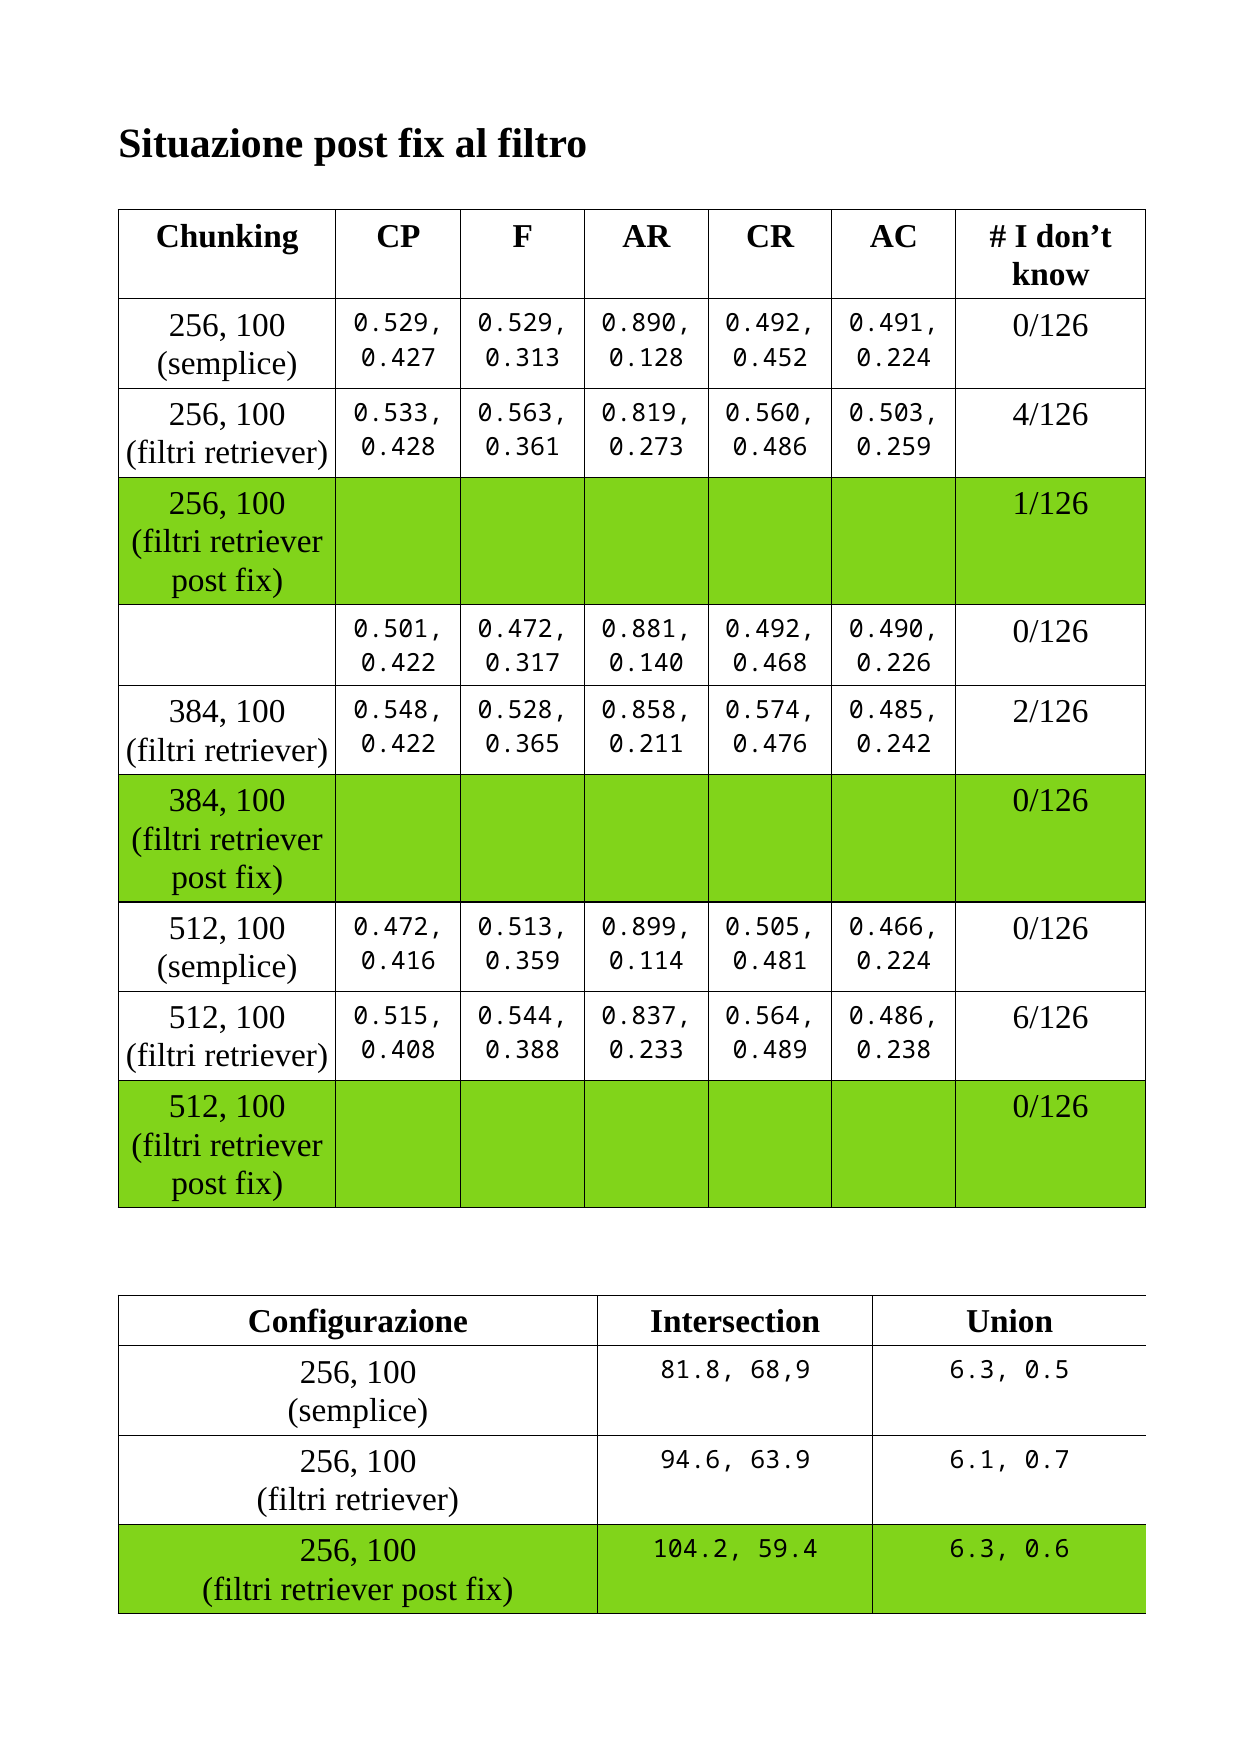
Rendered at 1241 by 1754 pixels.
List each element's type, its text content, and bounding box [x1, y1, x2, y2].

table_cell [832, 478, 955, 604]
table_cell 0.560, 0.486 [709, 389, 831, 477]
table_cell 0.492, 0.468 [709, 605, 831, 685]
table_cell 256, 100 (filtri retriever) [119, 1436, 597, 1524]
table_cell 0.472, 0.317 [461, 605, 584, 685]
table_cell 384, 100 (filtri retriever post fix) [119, 775, 335, 901]
table_header AR [585, 210, 708, 298]
table_cell 256, 100 (filtri retriever post fix) [119, 1525, 597, 1613]
table_cell 256, 100 (filtri retriever) [119, 389, 335, 477]
table_cell [336, 1081, 460, 1207]
table_cell [461, 1081, 584, 1207]
table_cell 0/126 [956, 605, 1145, 685]
table_cell [832, 1081, 955, 1207]
table_cell 0.564, 0.489 [709, 992, 831, 1080]
table_cell 512, 100 (semplice) [119, 903, 335, 991]
table_cell 0.529, 0.313 [461, 299, 584, 387]
table_cell 0.899, 0.114 [585, 903, 708, 991]
table_cell 104.2, 59.4 [598, 1525, 872, 1613]
table_cell 384, 100 (filtri retriever) [119, 686, 335, 774]
table_header Intersection [598, 1296, 872, 1345]
table_cell [709, 478, 831, 604]
table_cell 512, 100 (filtri retriever) [119, 992, 335, 1080]
table_cell 256, 100 (semplice) [119, 1346, 597, 1434]
table_cell 0.837, 0.233 [585, 992, 708, 1080]
table_cell 0.528, 0.365 [461, 686, 584, 774]
table_cell 6.3, 0.5 [873, 1346, 1146, 1434]
table_cell 0.513, 0.359 [461, 903, 584, 991]
table_cell 0.501, 0.422 [336, 605, 460, 685]
table_cell 94.6, 63.9 [598, 1436, 872, 1524]
table_cell [336, 478, 460, 604]
table_cell [336, 775, 460, 901]
table_cell 0.881, 0.140 [585, 605, 708, 685]
table_cell 81.8, 68,9 [598, 1346, 872, 1434]
table_cell 0.485, 0.242 [832, 686, 955, 774]
table_cell 0.505, 0.481 [709, 903, 831, 991]
table_cell 512, 100 (filtri retriever post fix) [119, 1081, 335, 1207]
text Situazione post fix al filtro [118, 118, 1122, 166]
table_cell 4/126 [956, 389, 1145, 477]
table_cell 0/126 [956, 299, 1145, 387]
table_cell [461, 775, 584, 901]
table_cell [709, 775, 831, 901]
table_cell 256, 100 (filtri retriever post fix) [119, 478, 335, 604]
table_cell 0.491, 0.224 [832, 299, 955, 387]
table_cell 256, 100 (semplice) [119, 299, 335, 387]
table_cell [709, 1081, 831, 1207]
table_cell 6.1, 0.7 [873, 1436, 1146, 1524]
table_cell [832, 775, 955, 901]
table_cell [585, 1081, 708, 1207]
table_header Chunking [119, 210, 335, 298]
table_header # I don’t know [956, 210, 1145, 298]
table_cell 0.890, 0.128 [585, 299, 708, 387]
table_cell [461, 478, 584, 604]
table_header AC [832, 210, 955, 298]
table_cell 0.858, 0.211 [585, 686, 708, 774]
table_cell 0.486, 0.238 [832, 992, 955, 1080]
table_cell 0.490, 0.226 [832, 605, 955, 685]
table_cell 0.515, 0.408 [336, 992, 460, 1080]
table_header CP [336, 210, 460, 298]
table_cell 0.492, 0.452 [709, 299, 831, 387]
table_cell [119, 605, 335, 685]
table_header CR [709, 210, 831, 298]
table_header Union [873, 1296, 1146, 1345]
table_cell 0/126 [956, 903, 1145, 991]
table_cell 0.819, 0.273 [585, 389, 708, 477]
table_cell 0.529, 0.427 [336, 299, 460, 387]
table_cell 0/126 [956, 1081, 1145, 1207]
table_cell 0.548, 0.422 [336, 686, 460, 774]
table_cell 0.466, 0.224 [832, 903, 955, 991]
table_cell 6/126 [956, 992, 1145, 1080]
table_cell [585, 478, 708, 604]
table_header F [461, 210, 584, 298]
table_cell 0.503, 0.259 [832, 389, 955, 477]
table_cell 0.574, 0.476 [709, 686, 831, 774]
table_cell 0/126 [956, 775, 1145, 901]
table_header Configurazione [119, 1296, 597, 1345]
table_cell 2/126 [956, 686, 1145, 774]
table_cell 0.472, 0.416 [336, 903, 460, 991]
table_cell 6.3, 0.6 [873, 1525, 1146, 1613]
table_cell [585, 775, 708, 901]
table_cell 0.563, 0.361 [461, 389, 584, 477]
table_cell 0.544, 0.388 [461, 992, 584, 1080]
table_cell 0.533, 0.428 [336, 389, 460, 477]
table_cell 1/126 [956, 478, 1145, 604]
